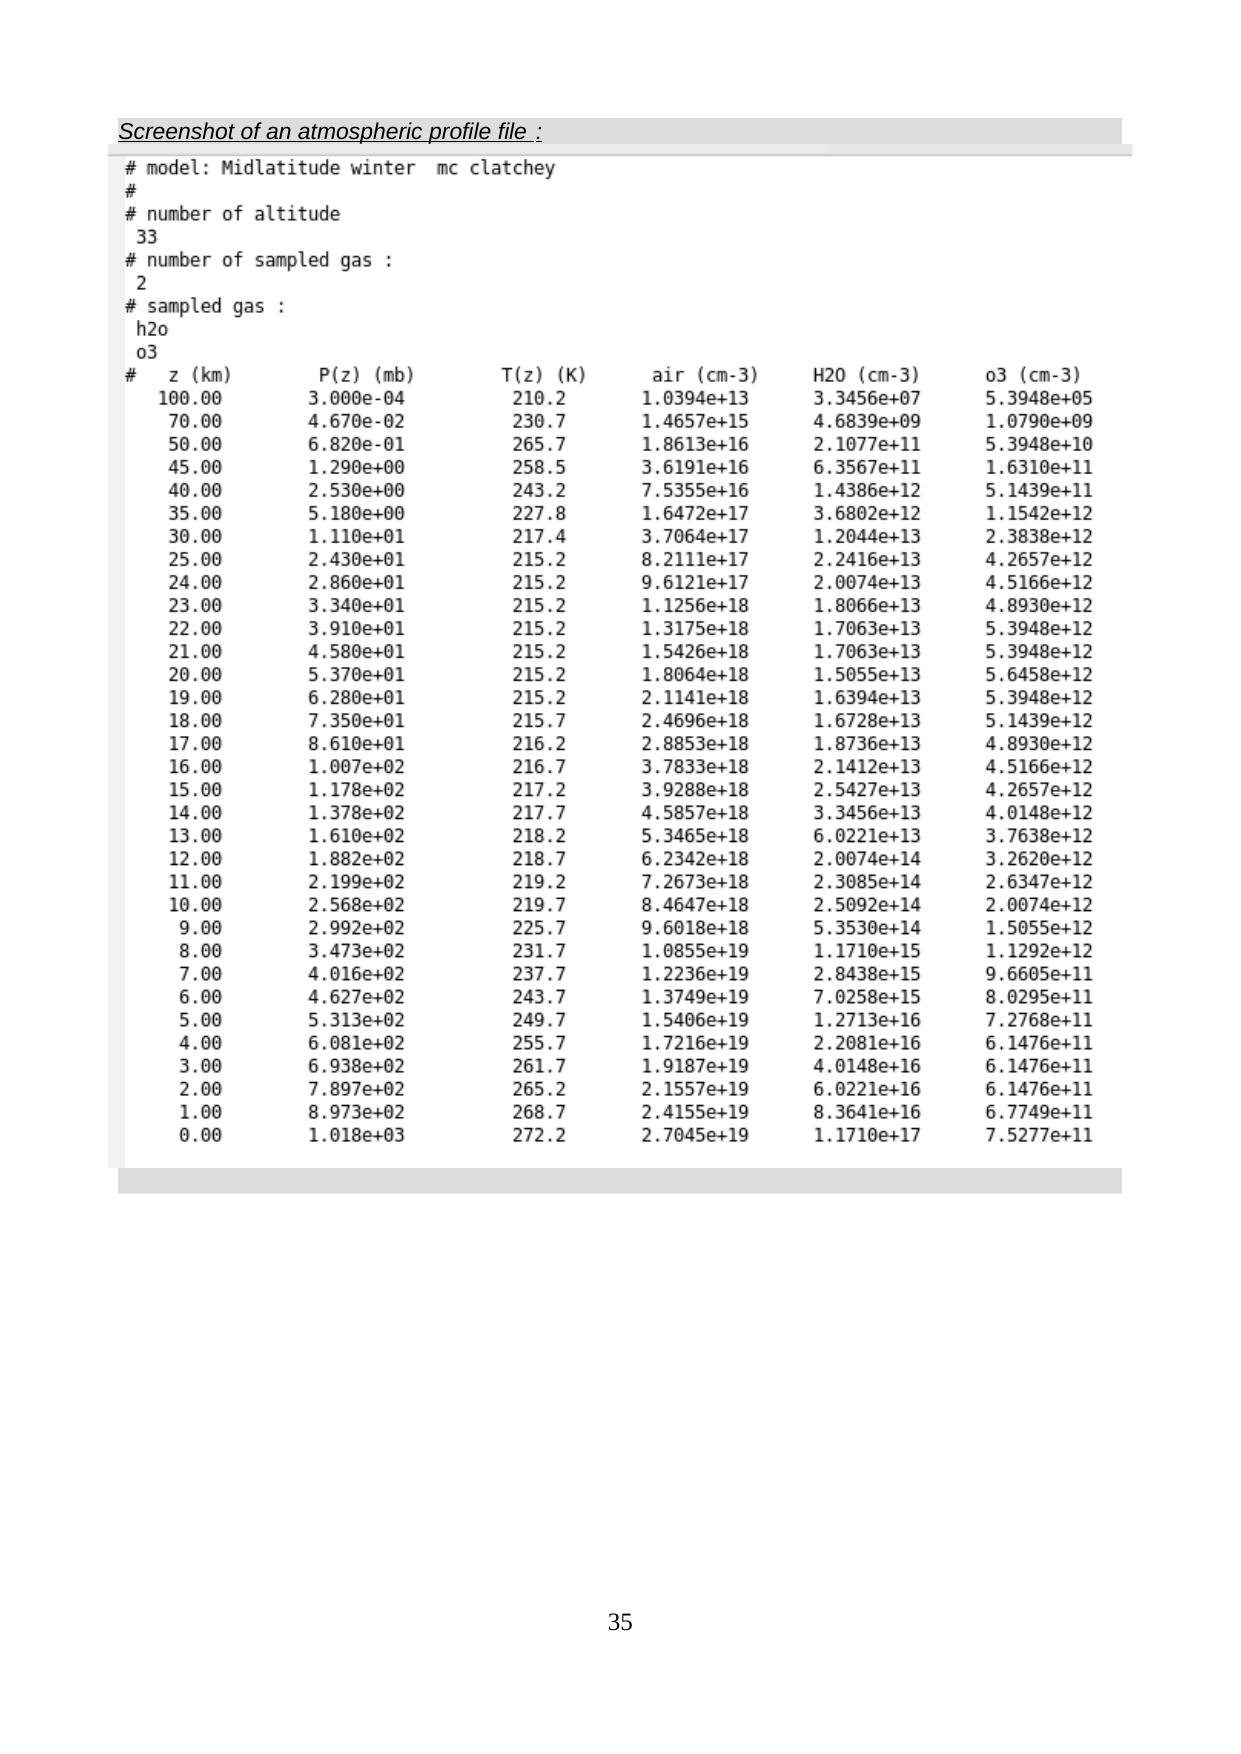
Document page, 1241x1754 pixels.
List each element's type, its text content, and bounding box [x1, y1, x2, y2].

text Screenshot of an atmospheric profile file : [118, 118, 1122, 144]
picture [107, 144, 1133, 1168]
